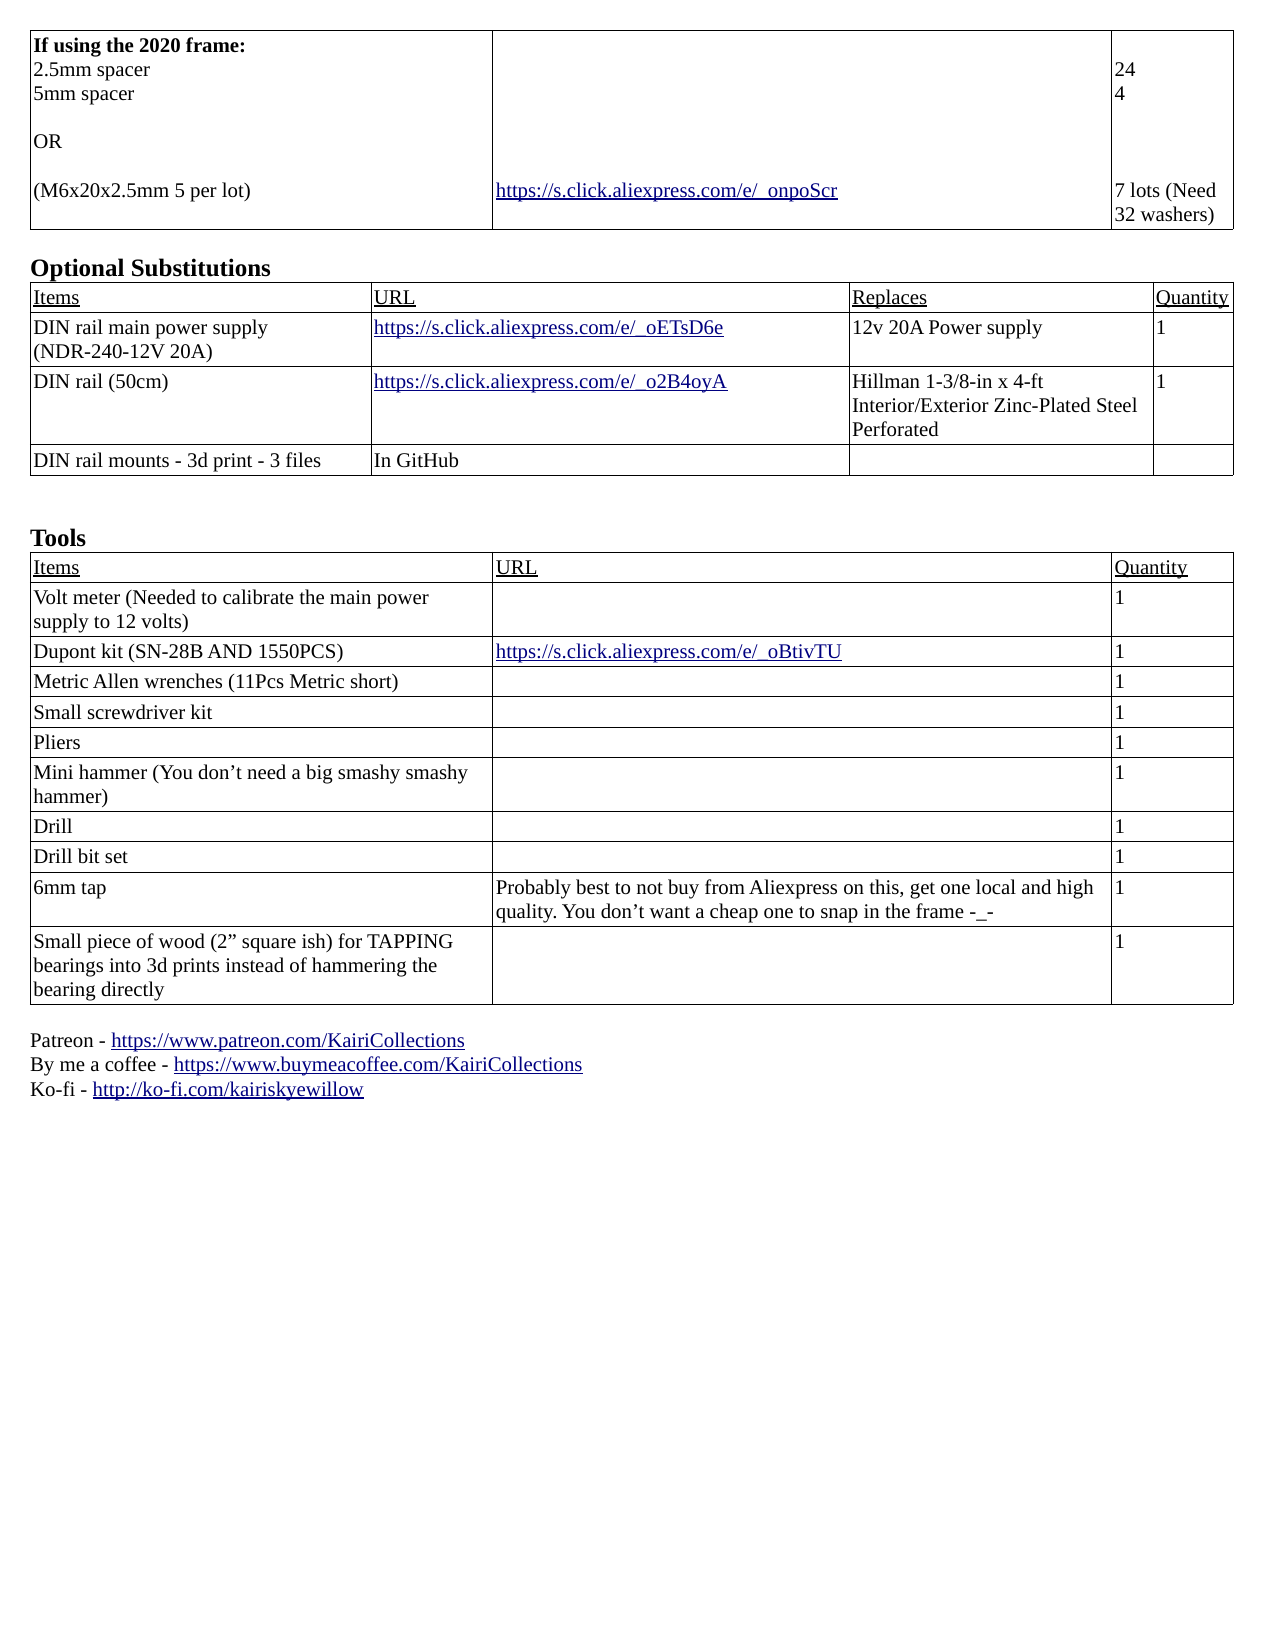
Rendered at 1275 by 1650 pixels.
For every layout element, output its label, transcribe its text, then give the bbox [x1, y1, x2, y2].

table_cell Small screwdriver kit [31, 697, 492, 727]
table_header Quantity [1112, 553, 1233, 582]
table_header Items [31, 283, 371, 312]
table_cell [493, 842, 1111, 872]
table_header URL [493, 553, 1111, 582]
table_cell [493, 697, 1111, 727]
table_cell Drill [31, 812, 492, 841]
table_cell 1 [1112, 812, 1233, 841]
text Ko-fi - http://ko-fi.com/kairiskyewillow [30, 1076, 1245, 1101]
table_cell https://s.click.aliexpress.com/e/_o2B4oyA [372, 367, 849, 444]
table_cell https://s.click.aliexpress.com/e/_oBtivTU [493, 637, 1111, 666]
table_cell Pliers [31, 728, 492, 757]
table_cell 1 [1112, 637, 1233, 666]
table_cell 1 [1112, 842, 1233, 872]
table_cell [493, 728, 1111, 757]
table_cell Metric Allen wrenches (11Pcs Metric short) [31, 667, 492, 696]
table_cell If using the 2020 frame: 2.5mm spacer 5mm spacer OR (M6x20x2.5mm 5 per lot) [31, 31, 492, 229]
table_cell Dupont kit (SN-28B AND 1550PCS) [31, 637, 492, 666]
table_cell Mini hammer (You don’t need a big smashy smashy hammer) [31, 758, 492, 811]
table_cell In GitHub [372, 445, 849, 474]
table_header Replaces [850, 283, 1153, 312]
table_cell DIN rail (50cm) [31, 367, 371, 444]
table_cell 24 4 7 lots (Need 32 washers) [1112, 31, 1233, 229]
table_cell 1 [1112, 873, 1233, 926]
table_cell 6mm tap [31, 873, 492, 926]
table_cell 1 [1112, 667, 1233, 696]
table_cell [493, 812, 1111, 841]
table_cell 12v 20A Power supply [850, 313, 1153, 366]
table_cell 1 [1112, 758, 1233, 811]
table_cell [493, 758, 1111, 811]
table_header URL [372, 283, 849, 312]
text Tools [30, 523, 1245, 552]
table_cell 1 [1112, 728, 1233, 757]
text Patreon - https://www.patreon.com/KairiCollections [30, 1004, 1245, 1052]
table_cell 1 [1112, 583, 1233, 636]
table_cell Volt meter (Needed to calibrate the main power supply to 12 volts) [31, 583, 492, 636]
table_cell [493, 667, 1111, 696]
table_cell 1 [1154, 313, 1233, 366]
table_cell https://s.click.aliexpress.com/e/_onpoScr [493, 31, 1111, 229]
table_cell Hillman 1-3/8-in x 4-ft Interior/Exterior Zinc-Plated Steel Perforated [850, 367, 1153, 444]
table_cell [493, 583, 1111, 636]
table_header Quantity [1154, 283, 1233, 312]
table_cell https://s.click.aliexpress.com/e/_oETsD6e [372, 313, 849, 366]
table_cell 1 [1112, 697, 1233, 727]
text Optional Substitutions [30, 253, 1245, 282]
text By me a coffee - https://www.buymeacoffee.com/KairiCollections [30, 1052, 1245, 1076]
table_header Items [31, 553, 492, 582]
table_cell Drill bit set [31, 842, 492, 872]
table_cell Probably best to not buy from Aliexpress on this, get one local and high quality. You don’t want a cheap one to snap in the frame -_- [493, 873, 1111, 926]
table_cell 1 [1154, 367, 1233, 444]
table_cell [493, 927, 1111, 1004]
table_cell Small piece of wood (2” square ish) for TAPPING bearings into 3d prints instead of hammering the bearing directly [31, 927, 492, 1004]
table_cell 1 [1112, 927, 1233, 1004]
table_cell [850, 445, 1153, 474]
table_cell DIN rail mounts - 3d print - 3 files [31, 445, 371, 474]
table_cell DIN rail main power supply (NDR-240-12V 20A) [31, 313, 371, 366]
table_cell [1154, 445, 1233, 474]
